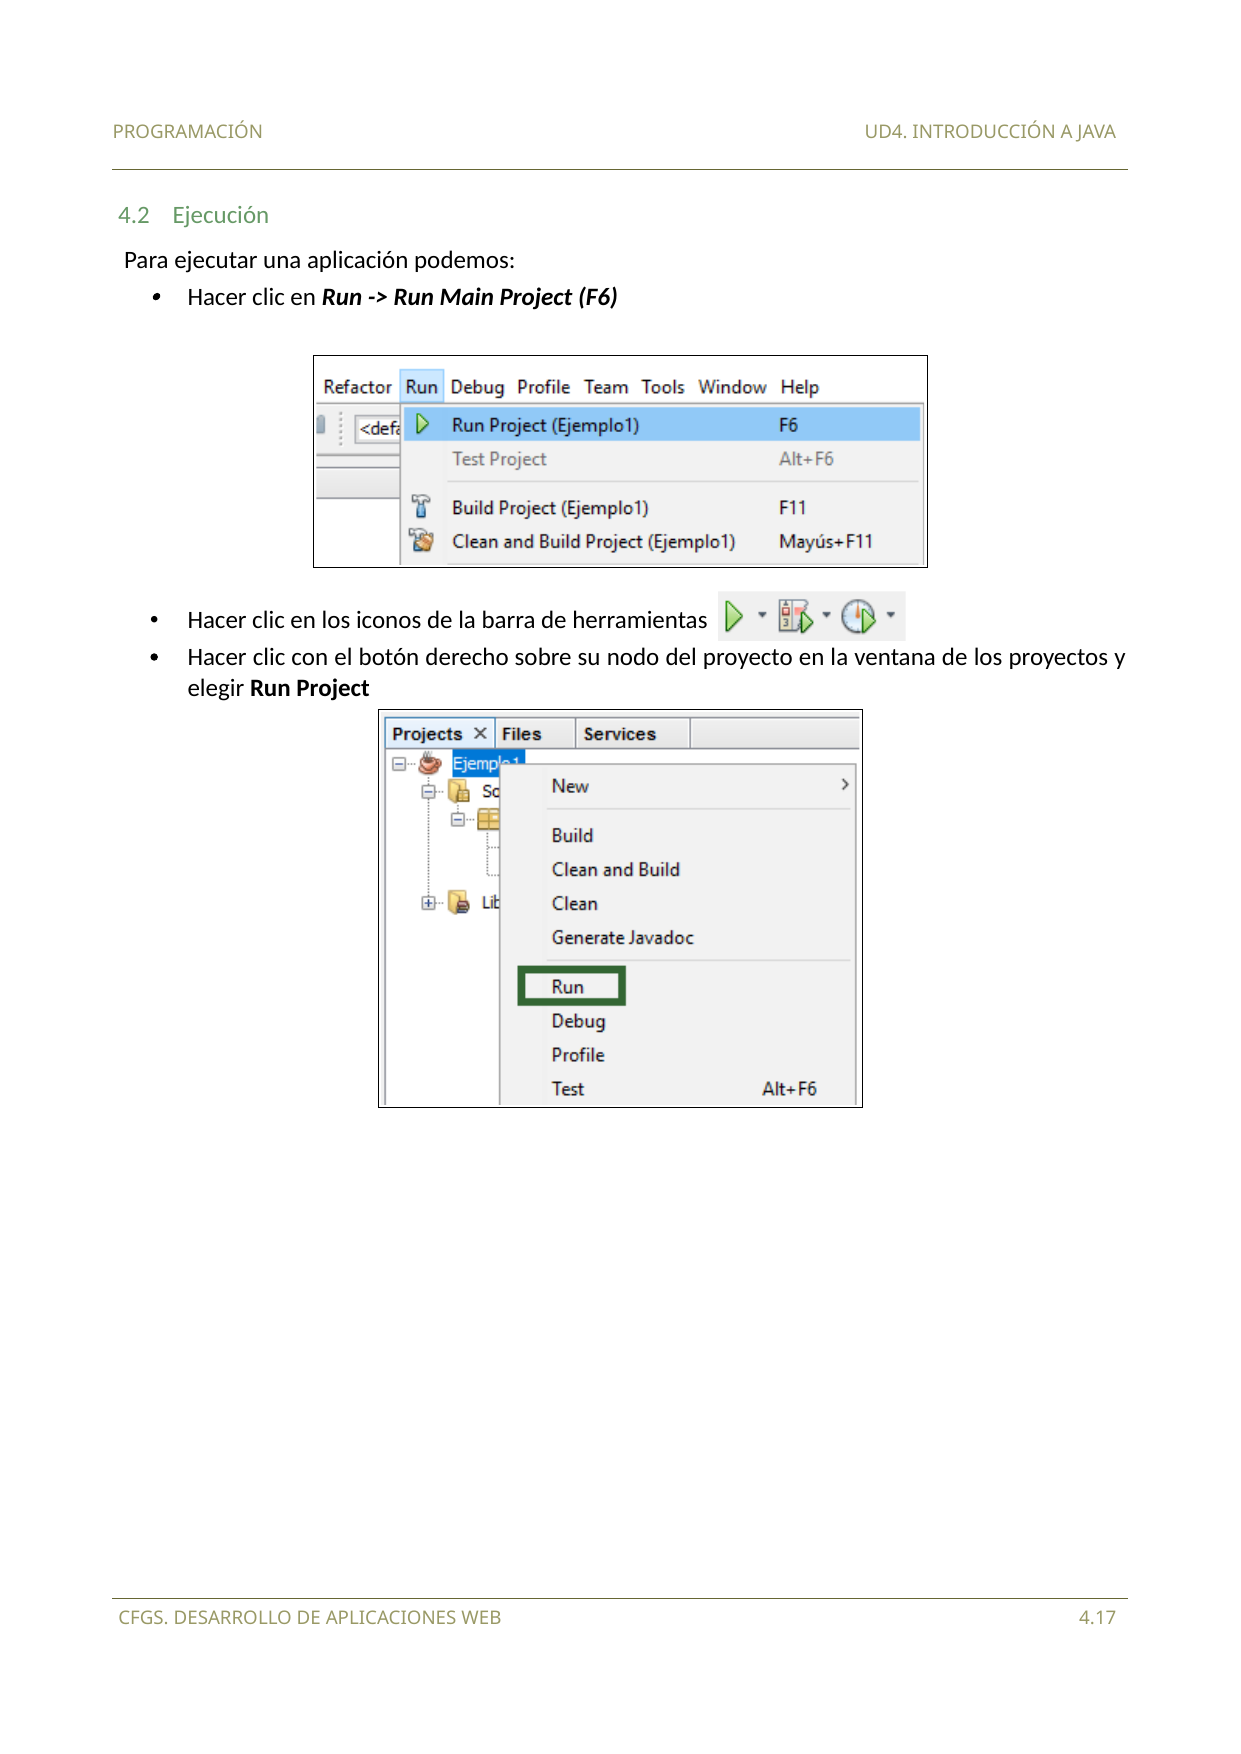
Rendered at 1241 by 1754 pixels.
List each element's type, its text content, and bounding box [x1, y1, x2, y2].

list Hacer clic en los iconos de la barra de herramientas [150, 604, 718, 635]
picture [718, 590, 906, 641]
subtitle Ejecución [112, 199, 1128, 229]
list [906, 604, 1128, 635]
text Para ejecutar una aplicación podemos: [112, 244, 1128, 274]
picture [381, 712, 860, 1105]
list Hacer clic con el botón derecho sobre su nodo del proyecto en la ventana de los proyectos y elegir Run Project [150, 641, 1128, 702]
list Hacer clic en Run -> Run Main Project (F6) [150, 281, 1128, 312]
picture [316, 358, 925, 565]
